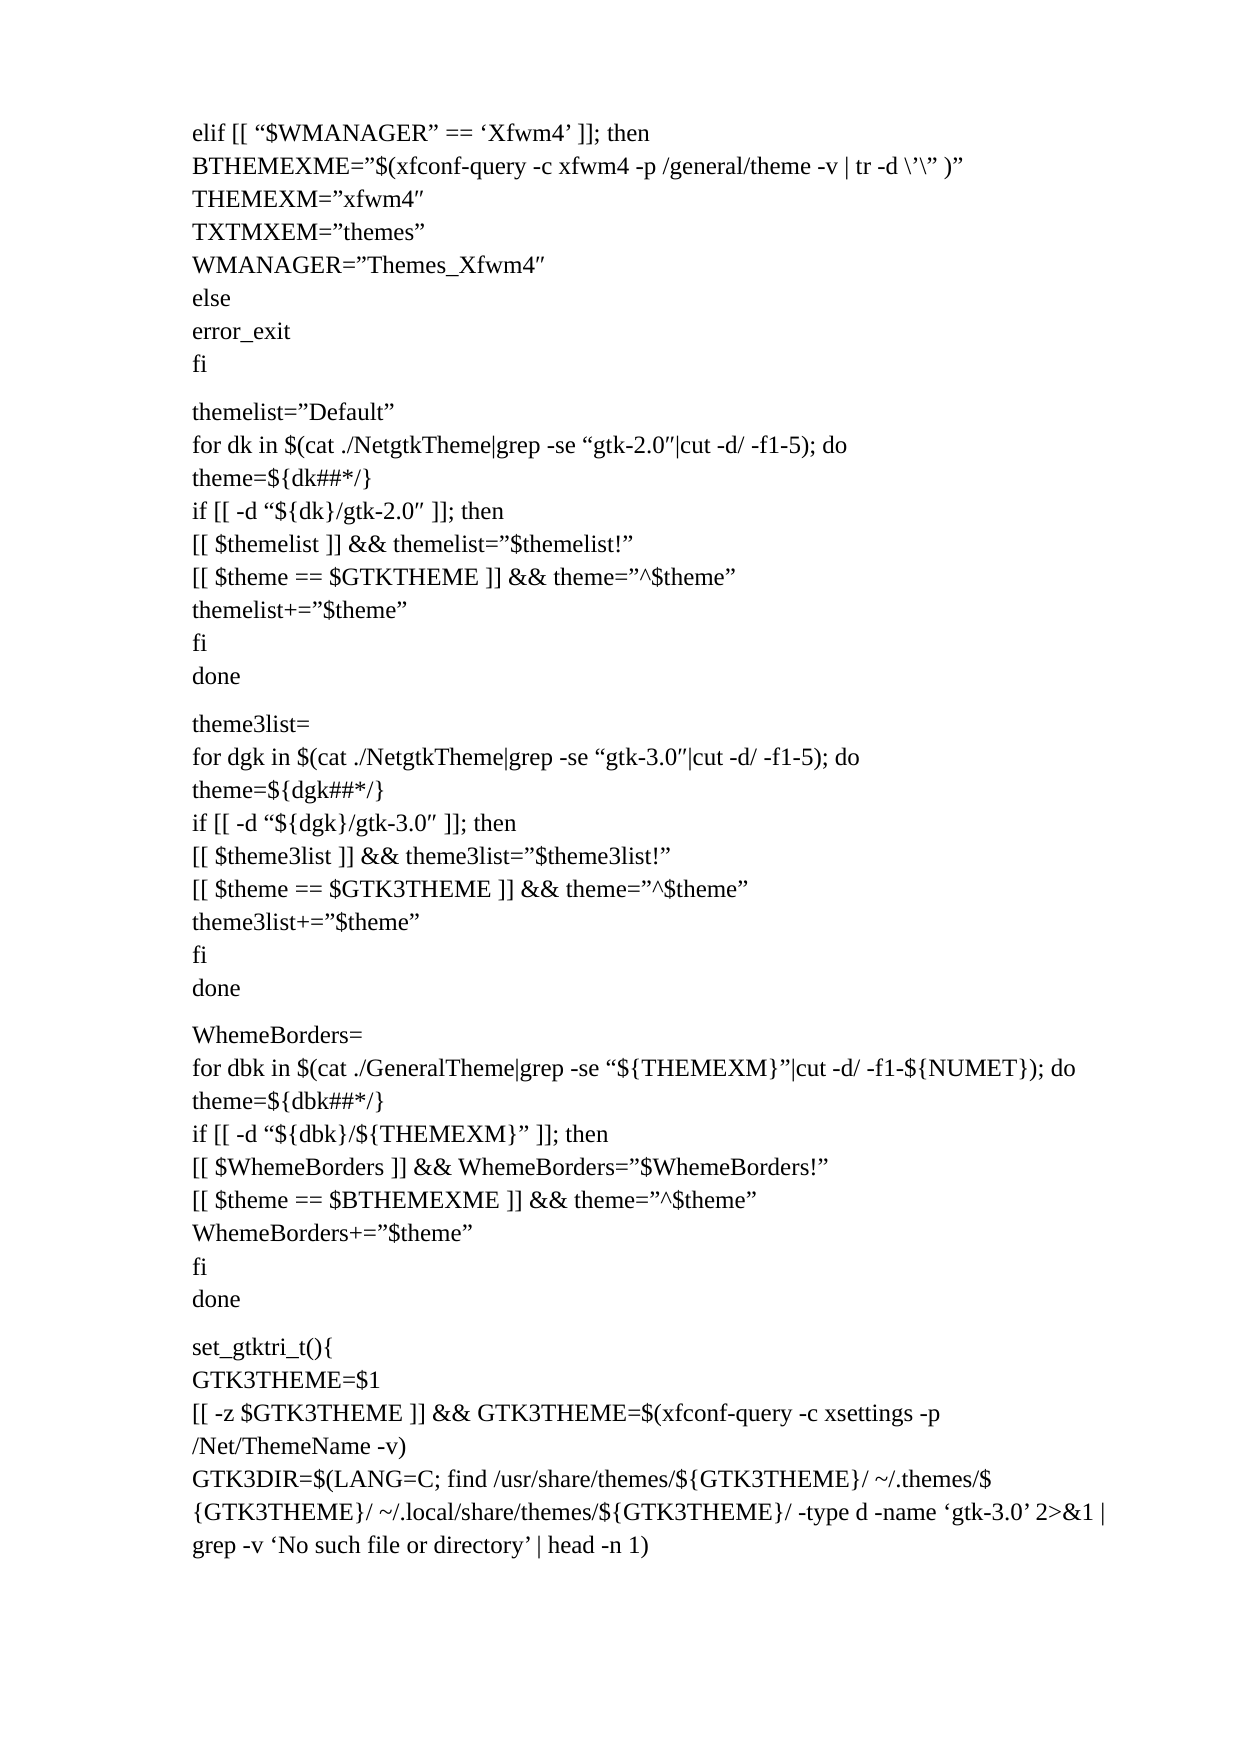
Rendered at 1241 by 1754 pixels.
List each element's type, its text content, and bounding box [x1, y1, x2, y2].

list theme3list= for dgk in $(cat ./NetgtkTheme|grep -se “gtk-3.0″|cut -d/ -f1-5); do theme=${dgk##*/} if [[ -d “${dgk}/gtk-3.0″ ]]; then [[ $theme3list ]] && theme3list=”$theme3list!” [[ $theme == $GTK3THEME ]] && theme=”^$theme” theme3list+=”$theme” fi done [162, 709, 1122, 1002]
list themelist=”Default” for dk in $(cat ./NetgtkTheme|grep -se “gtk-2.0″|cut -d/ -f1-5); do theme=${dk##*/} if [[ -d “${dk}/gtk-2.0″ ]]; then [[ $themelist ]] && themelist=”$themelist!” [[ $theme == $GTKTHEME ]] && theme=”^$theme” themelist+=”$theme” fi done [162, 397, 1122, 690]
list elif [[ “$WMANAGER” == ‘Xfwm4’ ]]; then BTHEMEXME=”$(xfconf-query -c xfwm4 -p /general/theme -v | tr -d \’\” )” THEMEXM=”xfwm4″ TXTMXEM=”themes” WMANAGER=”Themes_Xfwm4″ else error_exit fi [162, 118, 1122, 378]
list WhemeBorders= for dbk in $(cat ./GeneralTheme|grep -se “${THEMEXM}”|cut -d/ -f1-${NUMET}); do theme=${dbk##*/} if [[ -d “${dbk}/${THEMEXM}” ]]; then [[ $WhemeBorders ]] && WhemeBorders=”$WhemeBorders!” [[ $theme == $BTHEMEXME ]] && theme=”^$theme” WhemeBorders+=”$theme” fi done [162, 1020, 1122, 1313]
list set_gtktri_t(){ GTK3THEME=$1 [[ -z $GTK3THEME ]] && GTK3THEME=$(xfconf-query -c xsettings -p /Net/ThemeName -v) GTK3DIR=$(LANG=C; find /usr/share/themes/${GTK3THEME}/ ~/.themes/${GTK3THEME}/ ~/.local/share/themes/${GTK3THEME}/ -type d -name ‘gtk-3.0’ 2>&1 | grep -v ‘No such file or directory’ | head -n 1) [162, 1332, 1122, 1559]
